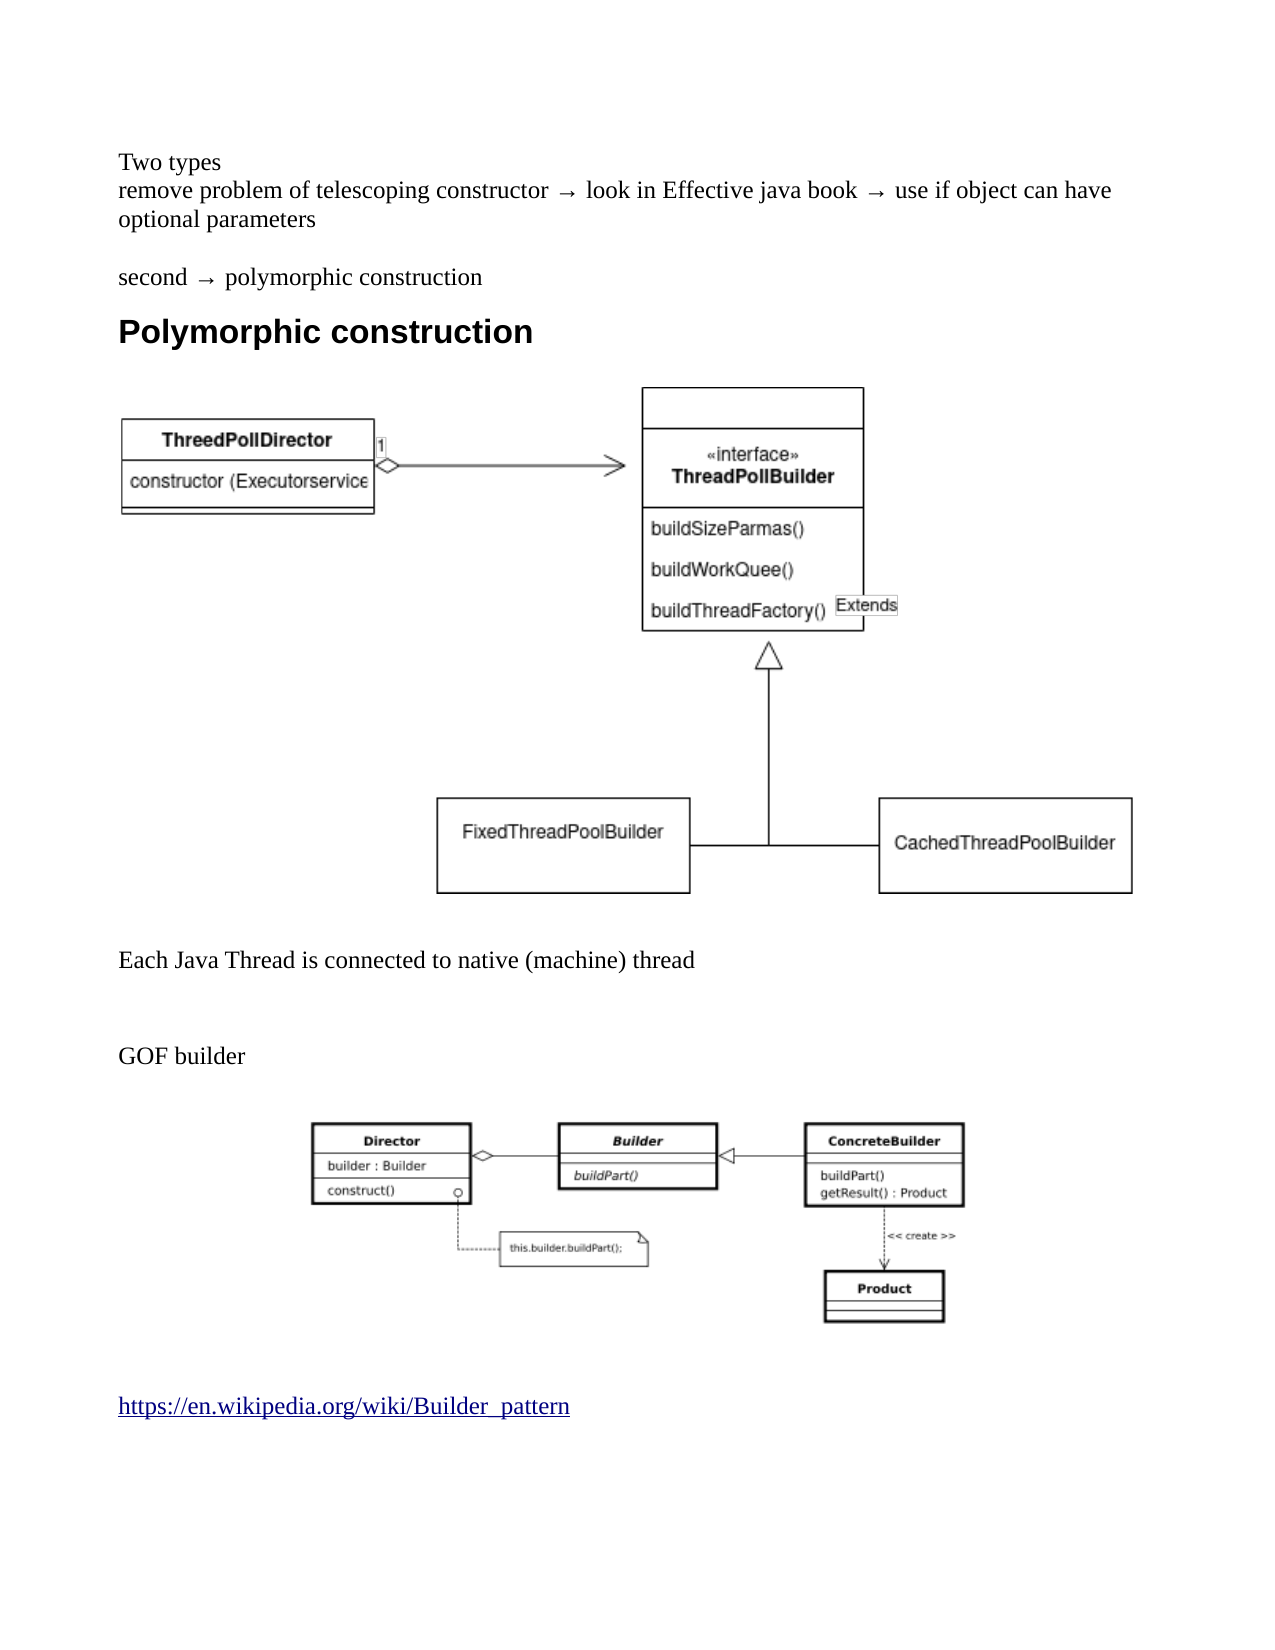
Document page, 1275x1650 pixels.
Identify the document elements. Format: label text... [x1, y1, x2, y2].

subtitle Polymorphic construction [118, 311, 1157, 350]
picture [118, 1103, 1157, 1339]
picture [121, 387, 1133, 894]
text Each Java Thread is connected to native (machine) thread [118, 946, 1157, 974]
text Two types [118, 147, 1157, 176]
text GOF builder [118, 1041, 1157, 1069]
text remove problem of telescoping constructor → look in Effective java book → use if object can have optional parameters [118, 176, 1157, 233]
text https://en.wikipedia.org/wiki/Builder_pattern [118, 1391, 1157, 1419]
text second → polymorphic construction [118, 262, 1157, 291]
